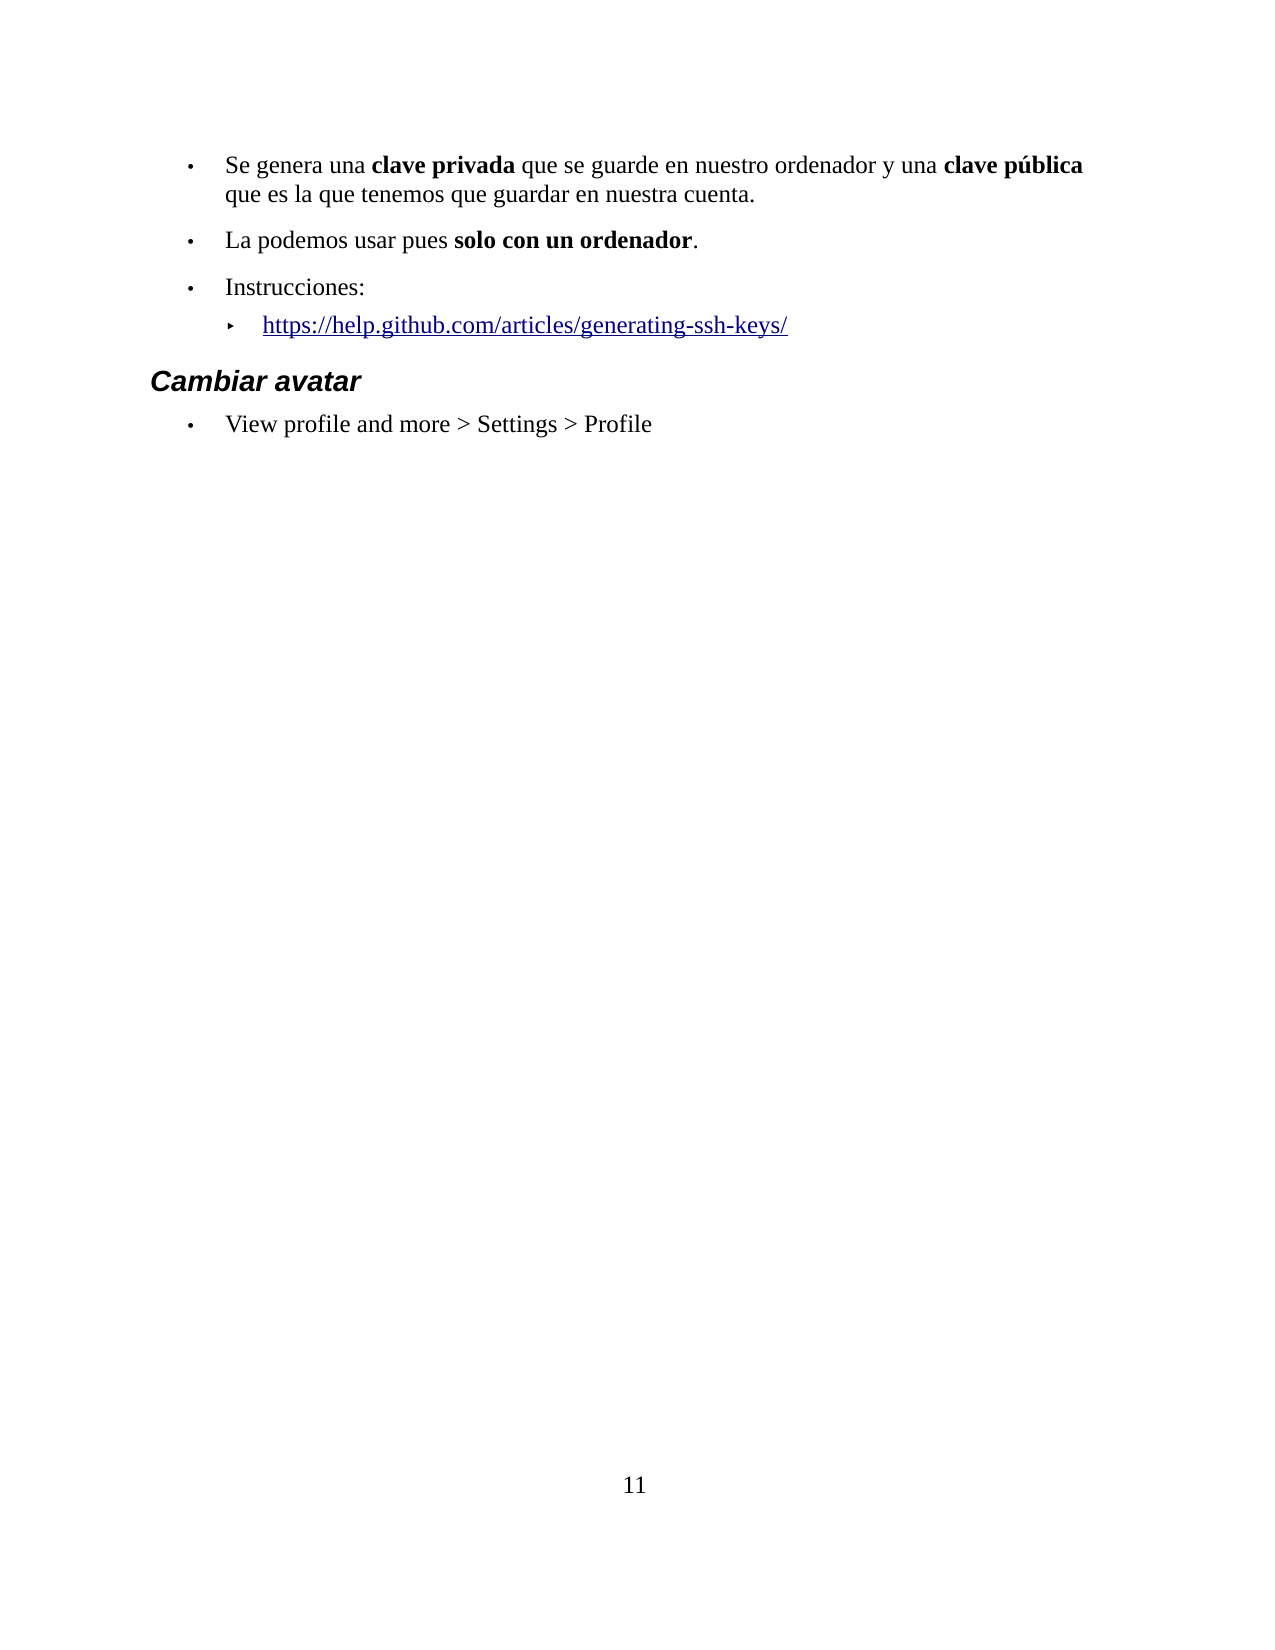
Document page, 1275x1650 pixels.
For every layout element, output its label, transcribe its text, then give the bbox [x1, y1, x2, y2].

subtitle Cambiar avatar [150, 363, 1125, 397]
list La podemos usar pues solo con un ordenador. [187, 225, 1125, 254]
list https://help.github.com/articles/generating-ssh-keys/ [225, 310, 1125, 338]
list View profile and more > Settings > Profile [187, 409, 1125, 438]
list Se genera una clave privada que se guarde en nuestro ordenador y una clave pública que es la que tenemos que guardar en nuestra cuenta. [187, 150, 1125, 207]
list Instrucciones: [187, 272, 1125, 301]
